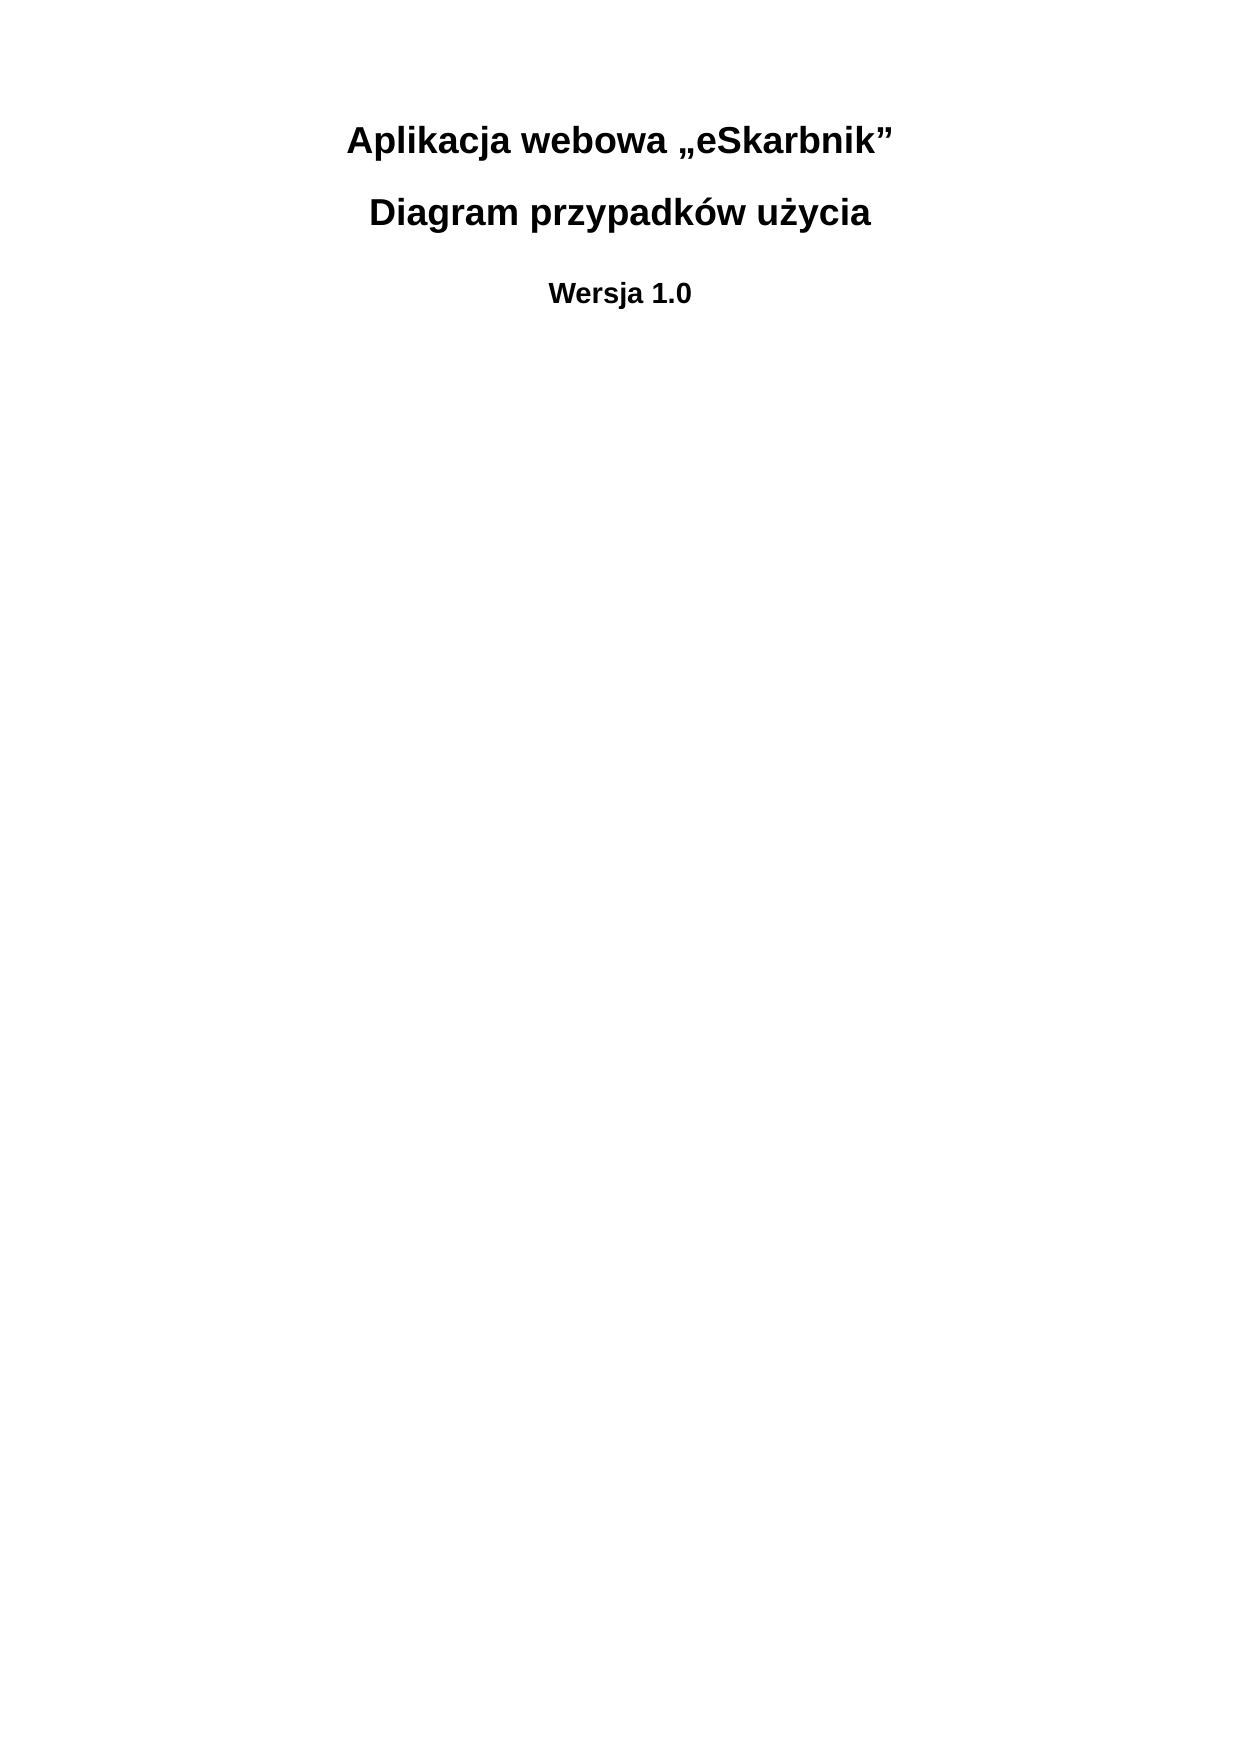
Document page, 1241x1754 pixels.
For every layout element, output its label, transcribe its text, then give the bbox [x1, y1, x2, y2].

title Diagram przypadków użycia [118, 190, 1122, 233]
title Aplikacja webowa „eSkarbnik” [118, 118, 1122, 161]
title Wersja 1.0 [118, 276, 1122, 310]
